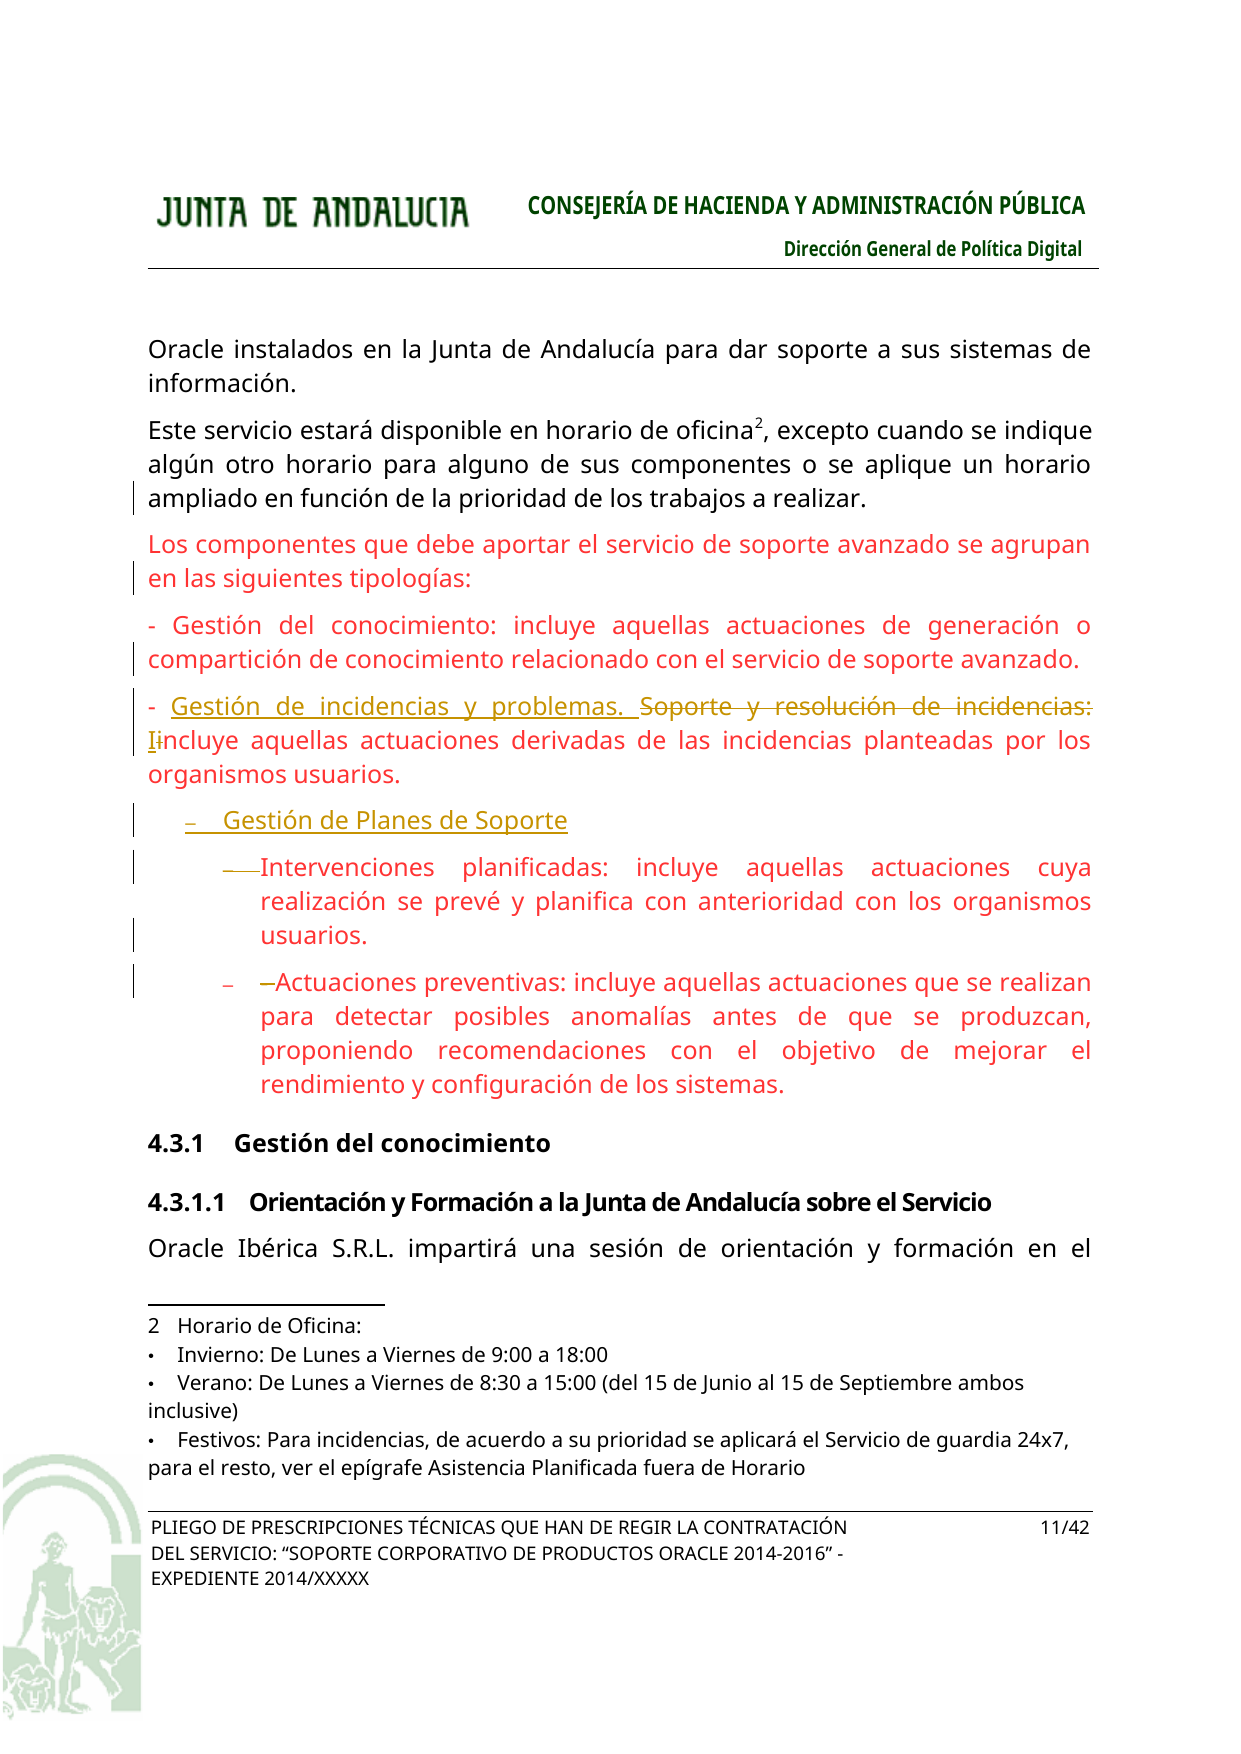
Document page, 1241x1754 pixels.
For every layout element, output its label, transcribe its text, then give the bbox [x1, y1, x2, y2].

subtitle Gestión del conocimiento [148, 1126, 1093, 1159]
list Gestión de Planes de Soporte [185, 803, 1093, 837]
picture [156, 197, 471, 229]
subtitle Orientación y Formación a la Junta de Andalucía sobre el Servicio [148, 1184, 1093, 1219]
list Festivos: Para incidencias, de acuerdo a su prioridad se aplicará el Servicio de guardia 24x7, para el resto, ver el epígrafe Asistencia Planificada fuera de Horario [148, 1425, 1093, 1482]
list Verano: De Lunes a Viernes de 8:30 a 15:00 (del 15 de Junio al 15 de Septiembre ambos inclusive) [148, 1368, 1093, 1425]
text Oracle Ibérica S.R.L. impartirá una sesión de orientación y formación en el [148, 1231, 1093, 1265]
list Intervenciones planificadas: incluye aquellas actuaciones cuya realización se prevé y planifica con anterioridad con los organismos usuarios.Actuaciones preventivas: incluye aquellas actuaciones que se realizan para detectar posibles anomalías antes de que se produzcan, proponiendo recomendaciones con el objetivo de mejorar el rendimiento y configuración de los sistemas. [223, 849, 1093, 952]
text - Gestión del conocimiento: incluye aquellas actuaciones de generación o compartición de conocimiento relacionado con el servicio de soporte avanzado. [148, 608, 1093, 676]
text Este servicio estará disponible en horario de oficina, excepto cuando se indique algún otro horario para alguno de sus componentes o se aplique un horario ampliado en función de la prioridad de los trabajos a realizar. [148, 412, 1093, 514]
list Invierno: De Lunes a Viernes de 9:00 a 18:00 [148, 1340, 1093, 1368]
text - Gestión de incidencias y problemas. Incluye aquellas actuaciones derivadas de las incidencias planteadas por los organismos usuarios. [148, 688, 1093, 791]
text Oracle instalados en la Junta de Andalucía para dar soporte a sus sistemas de información. [148, 332, 1093, 400]
picture [2, 1454, 144, 1722]
text Horario de Oficina: [148, 1311, 1093, 1340]
text Los componentes que debe aportar el servicio de soporte avanzado se agrupan en las siguientes tipologías: [148, 527, 1093, 595]
